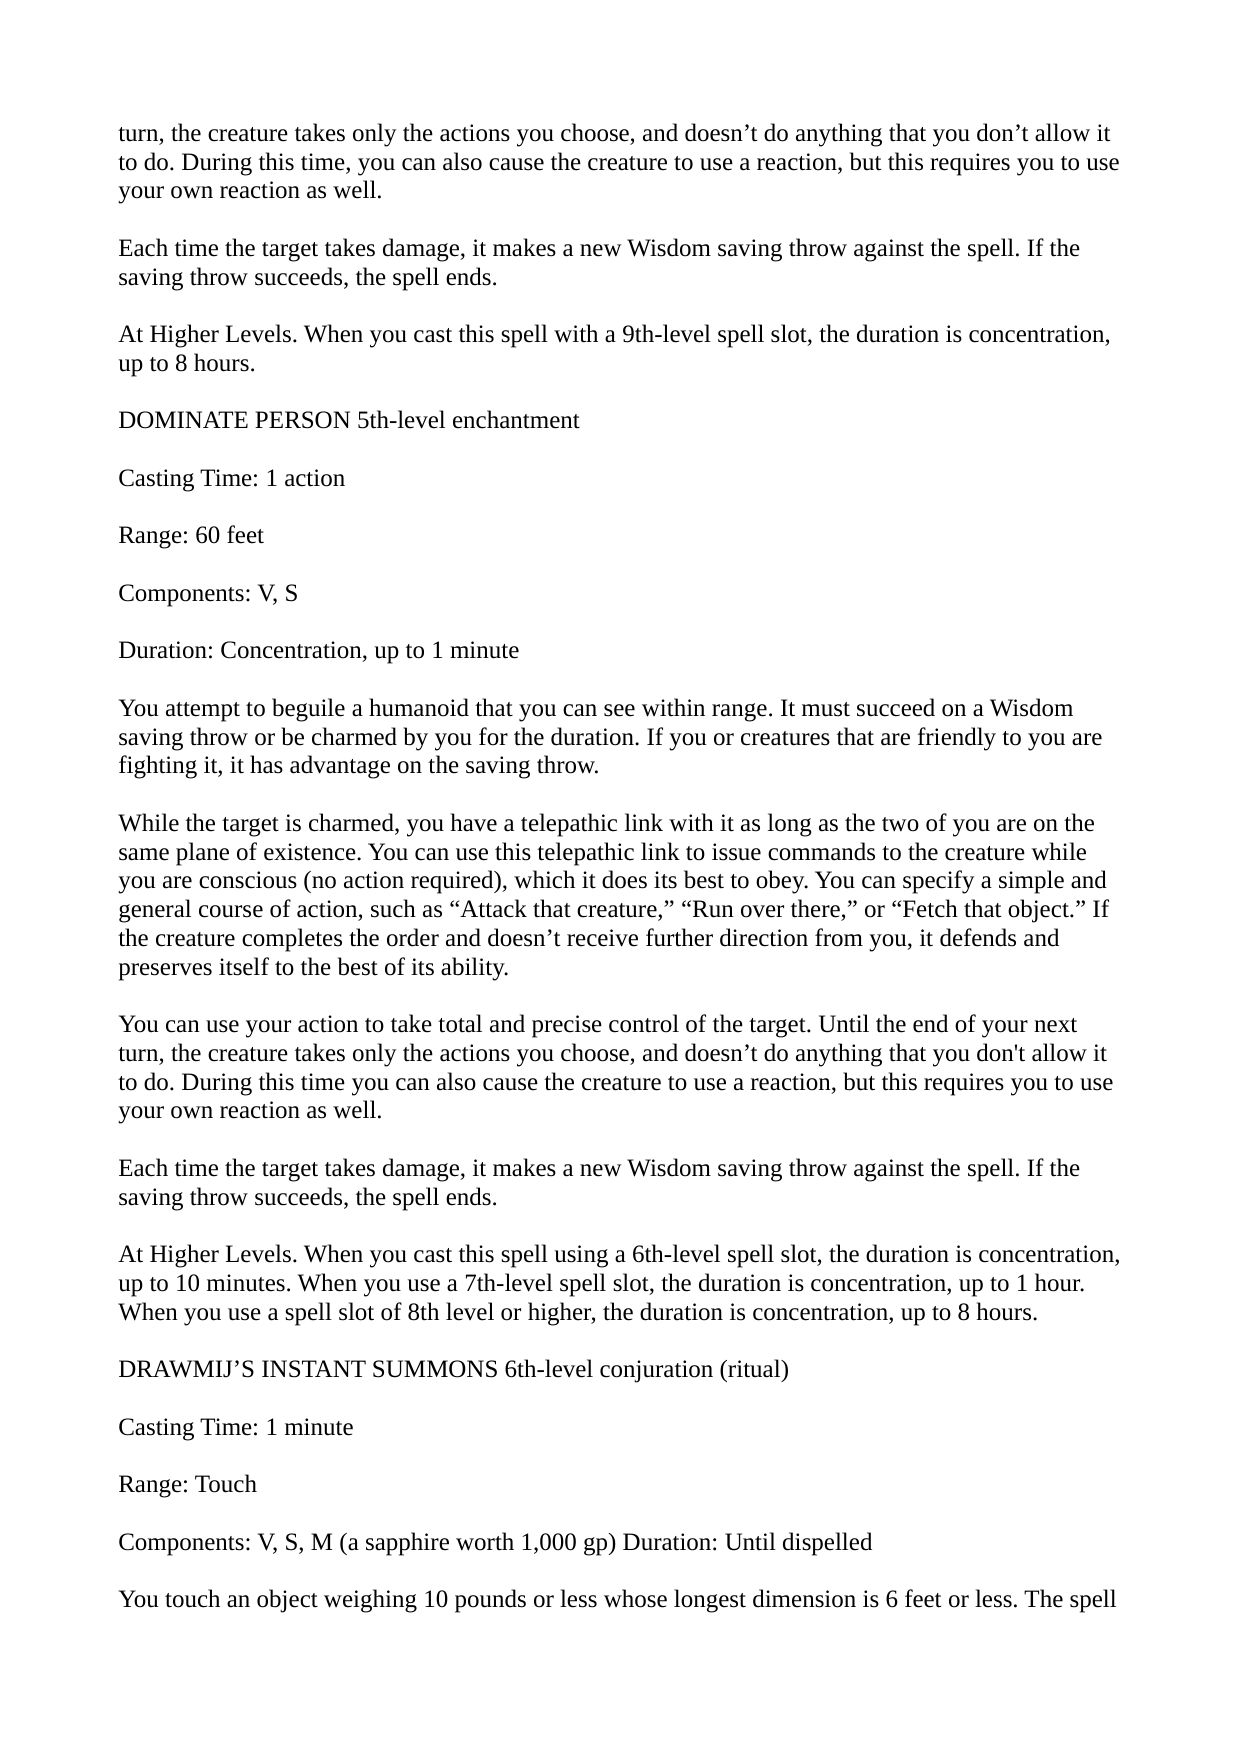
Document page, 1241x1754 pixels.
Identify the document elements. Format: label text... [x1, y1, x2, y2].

text You attempt to beguile a humanoid that you can see within range. It must succeed on a Wisdom saving throw or be charmed by you for the duration. If you or creatures that are friendly to you are fighting it, it has advantage on the saving throw. [118, 693, 1122, 779]
text Components: V, S, M (a sapphire worth 1,000 gp) Duration: Until dispelled [118, 1527, 1122, 1556]
text Each time the target takes damage, it makes a new Wisdom saving throw against the spell. If the saving throw succeeds, the spell ends. [118, 233, 1122, 291]
text You touch an object weighing 10 pounds or less whose longest dimension is 6 feet or less. The spell [118, 1584, 1122, 1613]
text At Higher Levels. When you cast this spell using a 6th-level spell slot, the duration is concentration, up to 10 minutes. When you use a 7th-level spell slot, the duration is concentration, up to 1 hour. When you use a spell slot of 8th level or higher, the duration is concentration, up to 8 hours. [118, 1239, 1122, 1326]
text You can use your action to take total and precise control of the target. Until the end of your next turn, the creature takes only the actions you choose, and doesn’t do anything that you don't allow it to do. During this time you can also cause the creature to use a reaction, but this requires you to use your own reaction as well. [118, 1009, 1122, 1124]
text Range: Touch [118, 1469, 1122, 1498]
text DOMINATE PERSON 5th-level enchantment [118, 406, 1122, 434]
text Casting Time: 1 minute [118, 1412, 1122, 1441]
text Each time the target takes damage, it makes a new Wisdom saving throw against the spell. If the saving throw succeeds, the spell ends. [118, 1153, 1122, 1211]
text Duration: Concentration, up to 1 minute [118, 636, 1122, 664]
text Range: 60 feet [118, 521, 1122, 549]
text Components: V, S [118, 578, 1122, 607]
text DRAWMIJ’S INSTANT SUMMONS 6th-level conjuration (ritual) [118, 1354, 1122, 1383]
text turn, the creature takes only the actions you choose, and doesn’t do anything that you don’t allow it to do. During this time, you can also cause the creature to use a reaction, but this requires you to use your own reaction as well. [118, 118, 1122, 204]
text Casting Time: 1 action [118, 463, 1122, 492]
text While the target is charmed, you have a telepathic link with it as long as the two of you are on the same plane of existence. You can use this telepathic link to issue commands to the creature while you are conscious (no action required), which it does its best to obey. You can specify a simple and general course of action, such as “Attack that creature,” “Run over there,” or “Fetch that object.” If the creature completes the order and doesn’t receive further direction from you, it defends and preserves itself to the best of its ability. [118, 808, 1122, 981]
text At Higher Levels. When you cast this spell with a 9th-level spell slot, the duration is concentration, up to 8 hours. [118, 319, 1122, 377]
